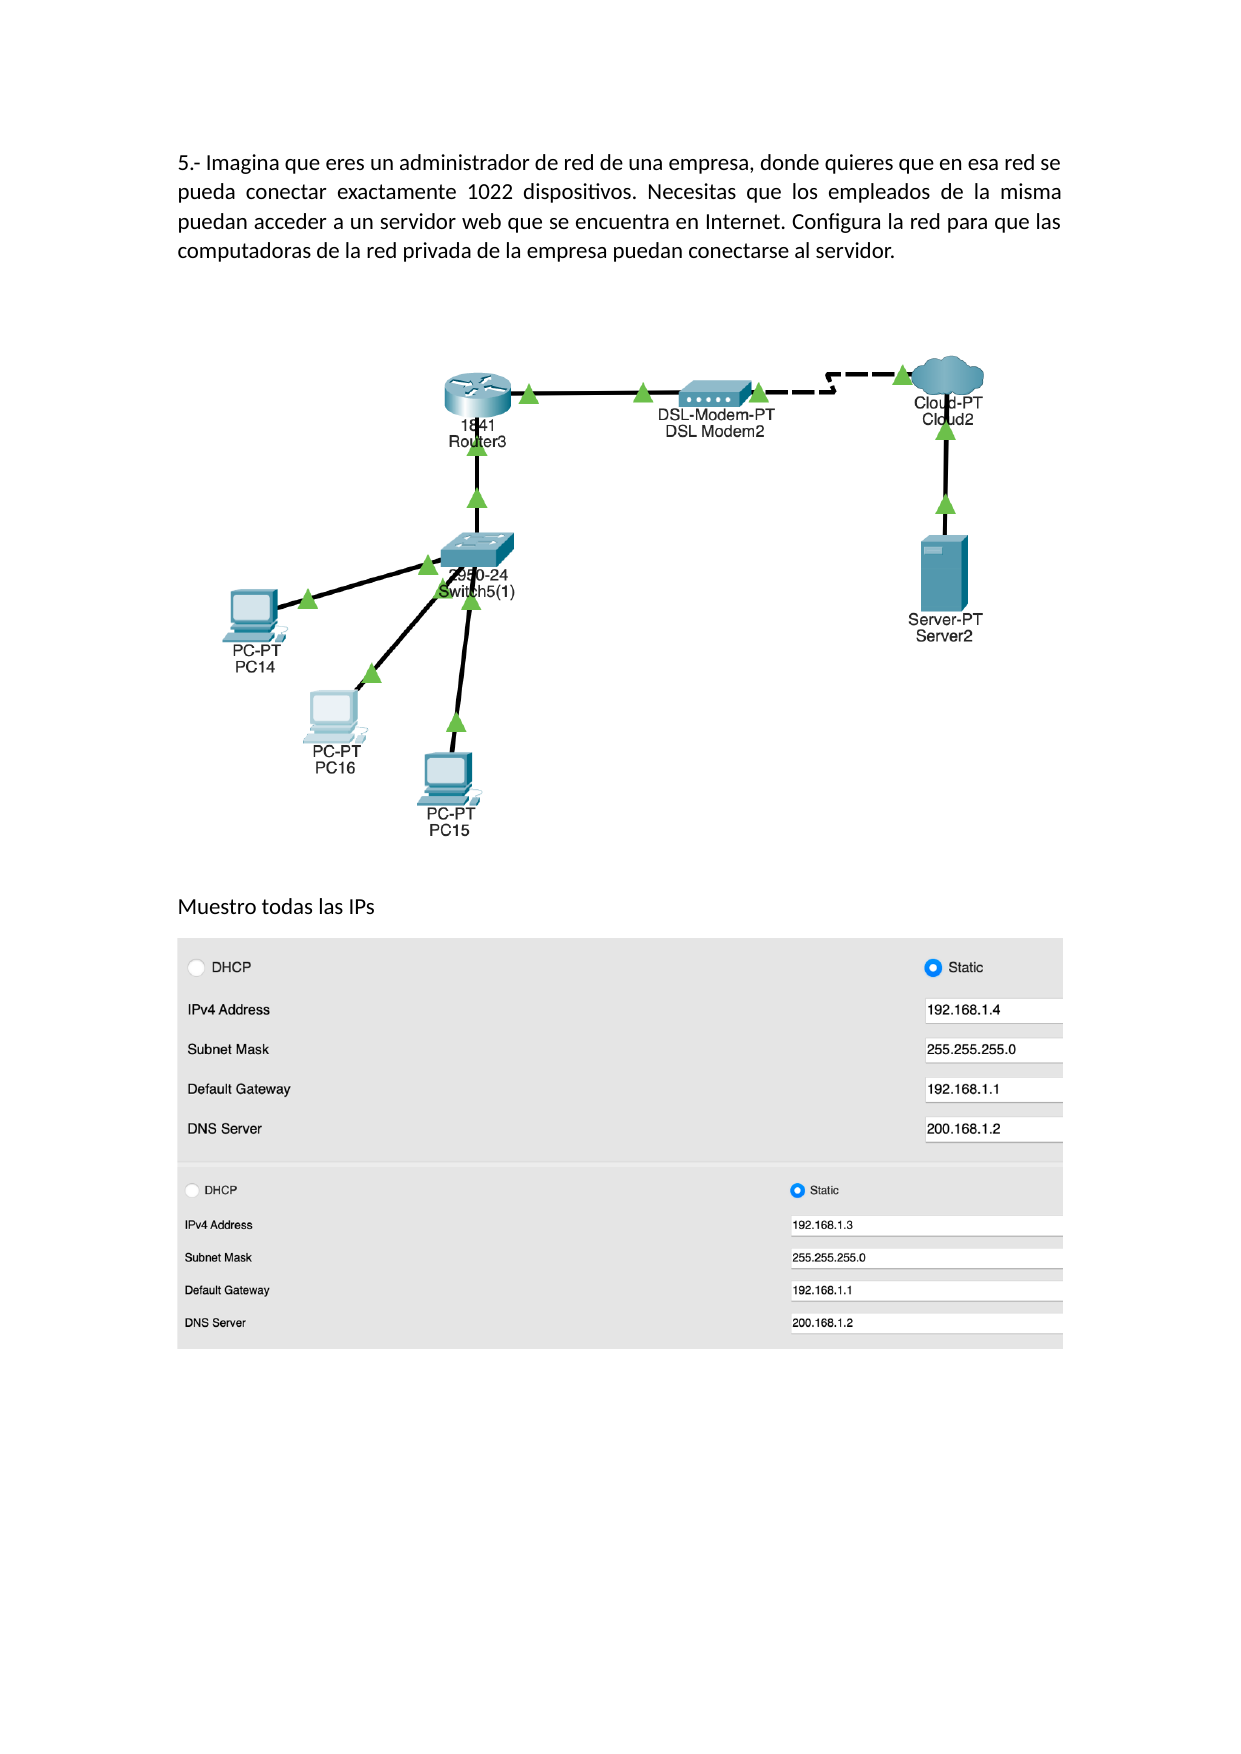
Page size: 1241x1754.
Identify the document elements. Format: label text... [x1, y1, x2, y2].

text 5.- Imagina que eres un administrador de red de una empresa, donde quieres que en esa red se pueda conectar exactamente 1022 dispositivos. Necesitas que los empleados de la misma puedan acceder a un servidor web que se encuentra en Internet. Configura la red para que las computadoras de la red privada de la empresa puedan conectarse al servidor. [177, 148, 1063, 265]
text Muestro todas las IPs [177, 892, 1063, 920]
